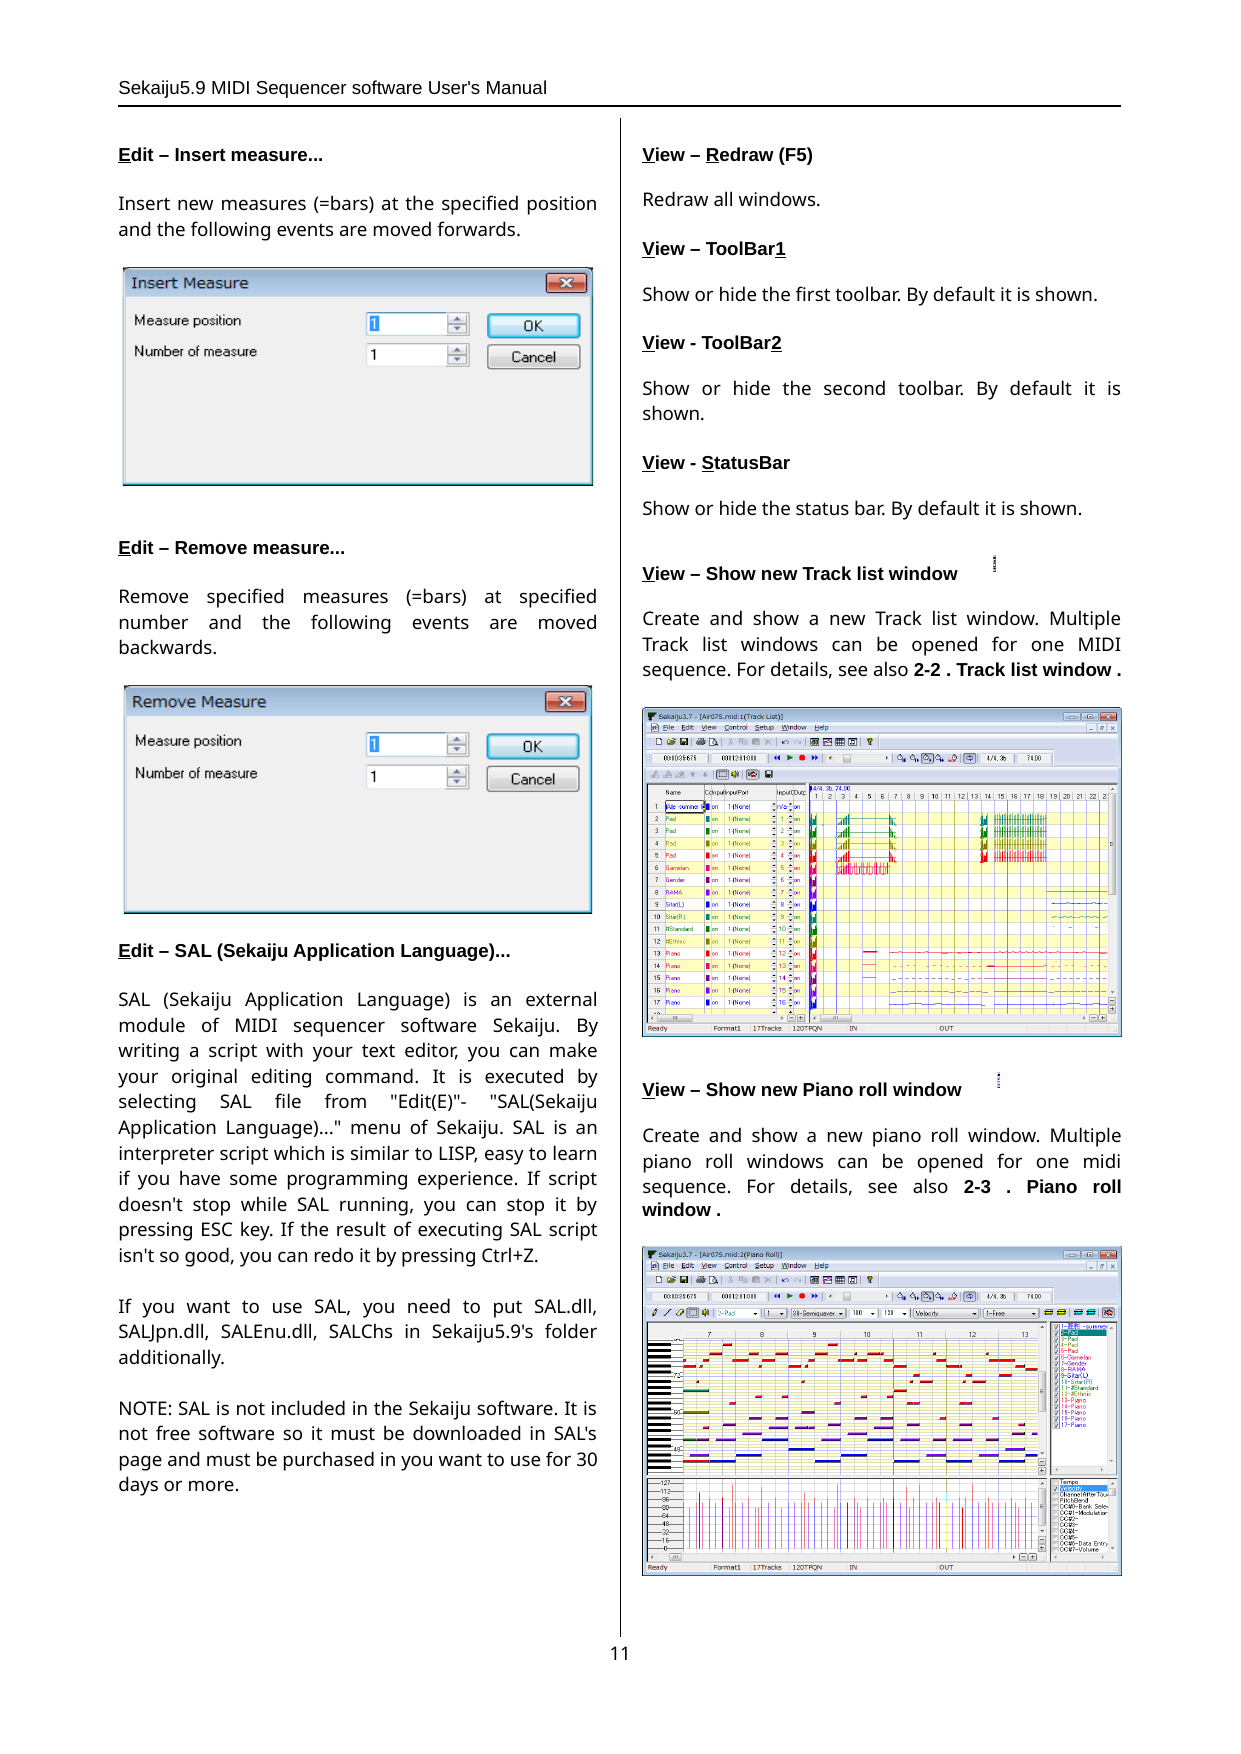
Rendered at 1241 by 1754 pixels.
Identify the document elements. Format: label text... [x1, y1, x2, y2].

text Show or hide the first toolbar. By default it is shown. [642, 281, 1122, 306]
text View - StatusBar [642, 452, 1122, 473]
text Edit – Remove measure... [118, 536, 598, 558]
text Edit – Insert measure... [118, 144, 598, 165]
text Create and show a new piano roll window. Multiple piano roll windows can be opened for one midi sequence. For details, see also 2-3 . Piano roll window . [642, 1122, 1122, 1221]
text Show or hide the second toolbar. By default it is shown. [642, 375, 1122, 426]
text Remove specified measures (=bars) at specified number and the following events are moved backwards. [118, 583, 598, 660]
text Create and show a new Track list window. Multiple Track list windows can be opened for one MIDI sequence. For details, see also 2-2 . Track list window . [642, 606, 1122, 682]
text Redraw all windows. [642, 187, 1122, 212]
picture [122, 267, 594, 486]
text SAL (Sekaiju Application Language) is an external module of MIDI sequencer software Sekaiju. By writing a script with your text editor, you can make your original editing command. It is executed by selecting SAL file from "Edit(E)"- "SAL(Sekaiju Application Language)..." menu of Sekaiju. SAL is an interpreter script which is similar to LISP, easy to learn if you have some programming experience. If script doesn't stop while SAL running, you can stop it by pressing ESC key. If the result of executing SAL script isn't so good, you can redo it by pressing Ctrl+Z. [118, 987, 598, 1267]
text View – Show new Track list window [642, 546, 1122, 584]
text If you want to use SAL, you need to put SAL.dll, SALJpn.dll, SALEnu.dll, SALChs in Sekaiju5.9's folder additionally. [118, 1293, 598, 1369]
text View – ToolBar1 [642, 238, 1122, 259]
text View – Show new Piano roll window [642, 1062, 1122, 1101]
picture [642, 1246, 1122, 1576]
text Edit – SAL (Sekaiju Application Language)... [118, 939, 598, 961]
text View – Redraw (F5) [642, 144, 1122, 165]
picture [123, 685, 593, 914]
text NOTE: SAL is not included in the Sekaiju software. It is not free software so it must be downloaded in SAL's page and must be purchased in you want to use for 30 days or more. [118, 1395, 598, 1497]
picture [642, 707, 1122, 1037]
text Insert new measures (=bars) at the specified position and the following events are moved forwards. [118, 191, 598, 242]
text View - ToolBar2 [642, 332, 1122, 353]
text Show or hide the status bar. By default it is shown. [642, 495, 1122, 520]
